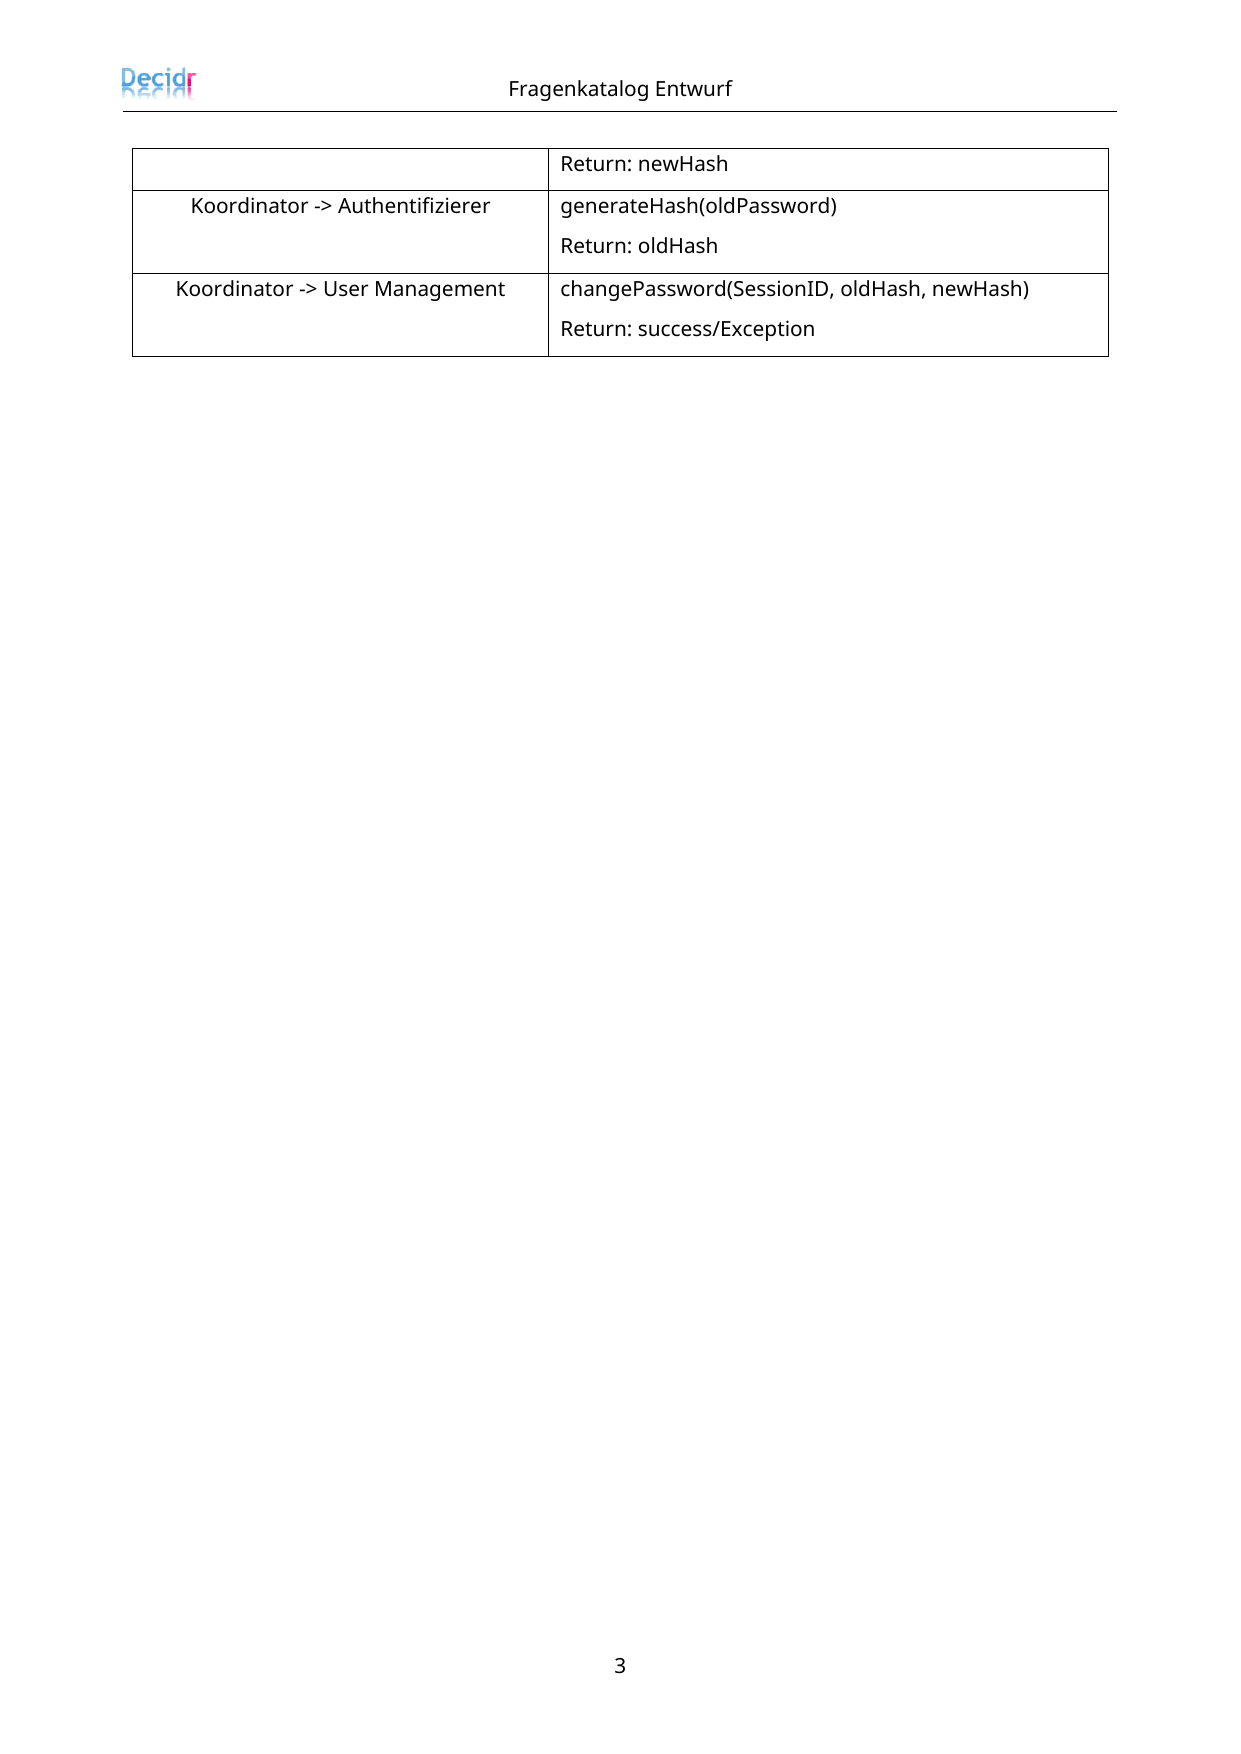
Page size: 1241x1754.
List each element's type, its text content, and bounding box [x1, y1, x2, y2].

picture [118, 64, 200, 102]
table_cell Koordinator -> User Management [133, 274, 548, 356]
table_cell generateHash(oldPassword) Return: oldHash [549, 191, 1108, 273]
table_cell Return: newHash [549, 149, 1108, 190]
table_cell [133, 149, 548, 190]
table_cell changePassword(SessionID, oldHash, newHash) Return: success/Exception [549, 274, 1108, 356]
table_cell Koordinator -> Authentifizierer [133, 191, 548, 273]
